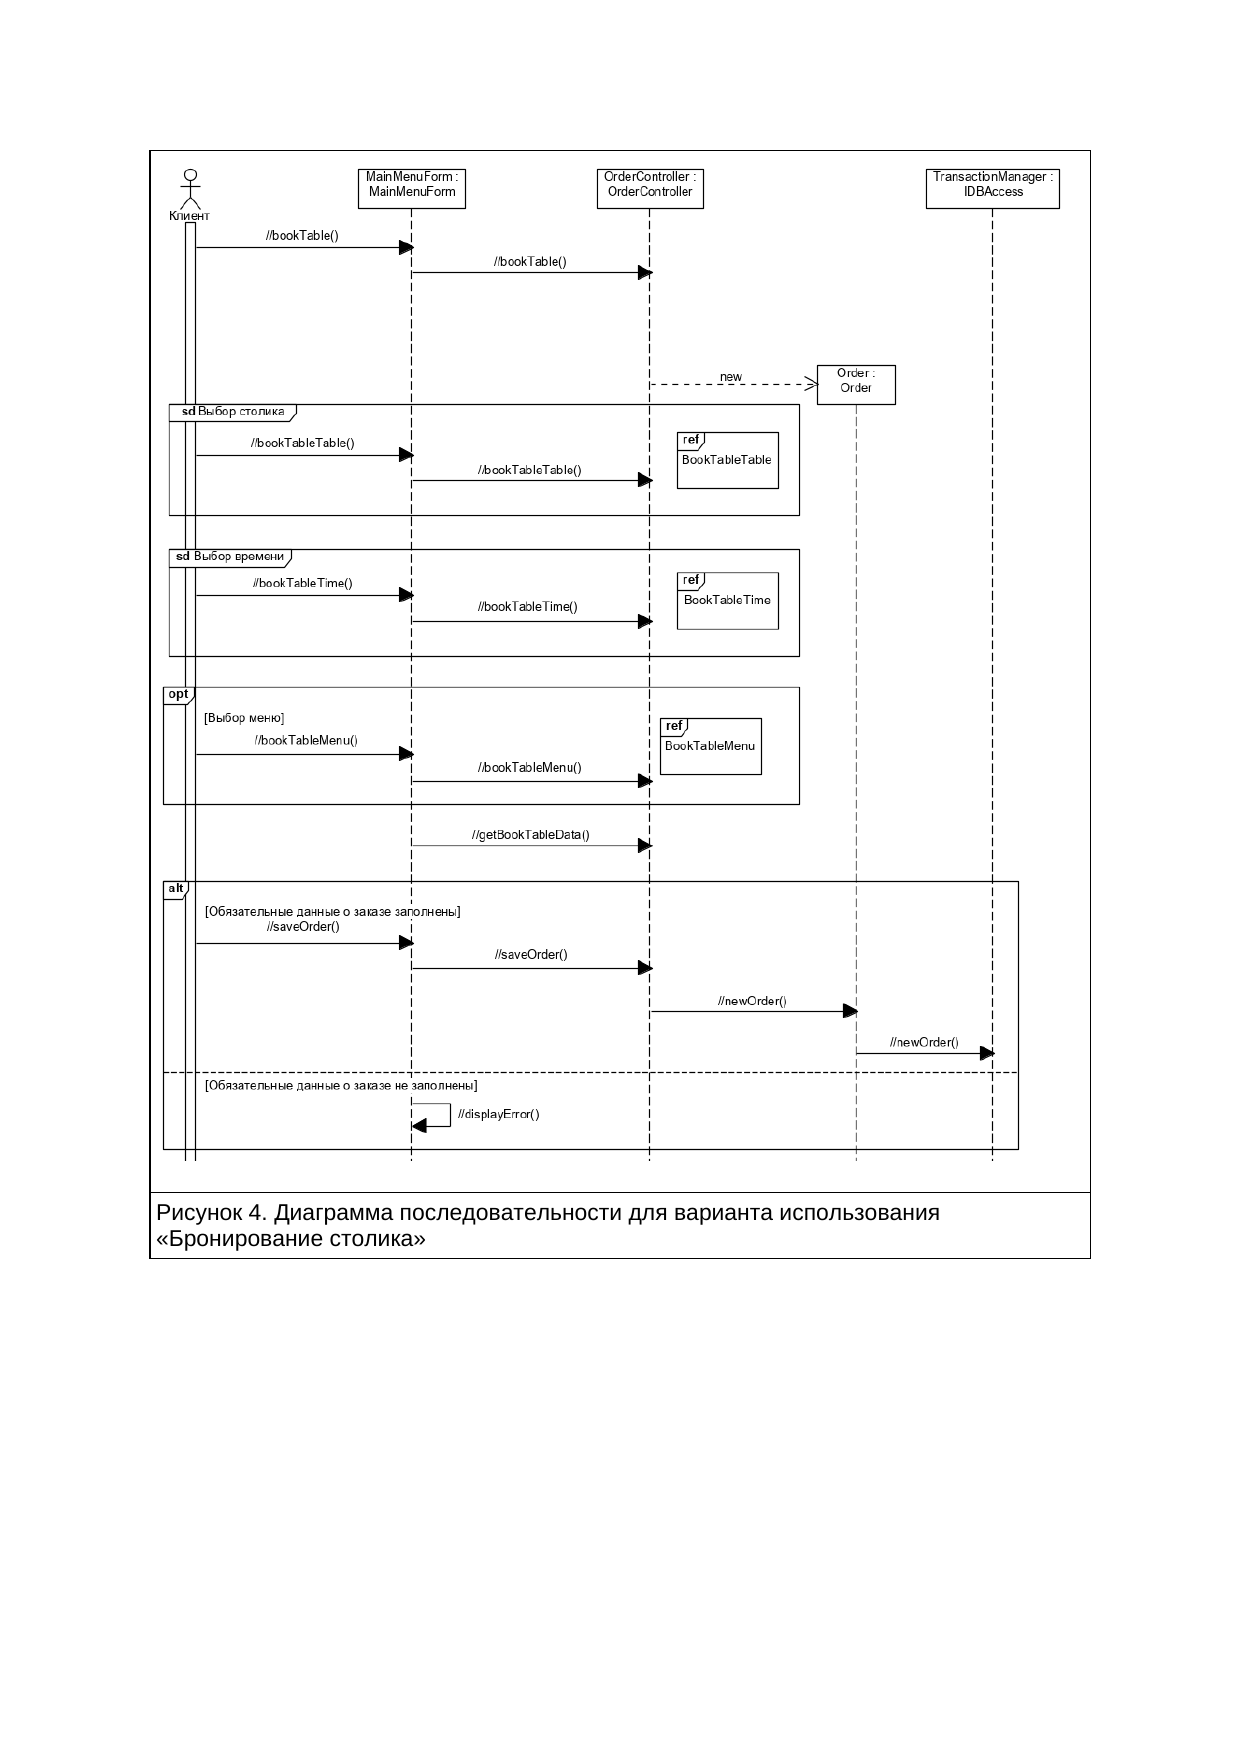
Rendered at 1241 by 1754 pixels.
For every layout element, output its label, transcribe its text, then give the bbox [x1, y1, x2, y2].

picture [155, 156, 1085, 1161]
table_cell Рисунок 4. Диаграмма последовательности для варианта использования «Бронирование столика» [151, 1193, 1090, 1257]
table_header [151, 151, 1090, 1192]
